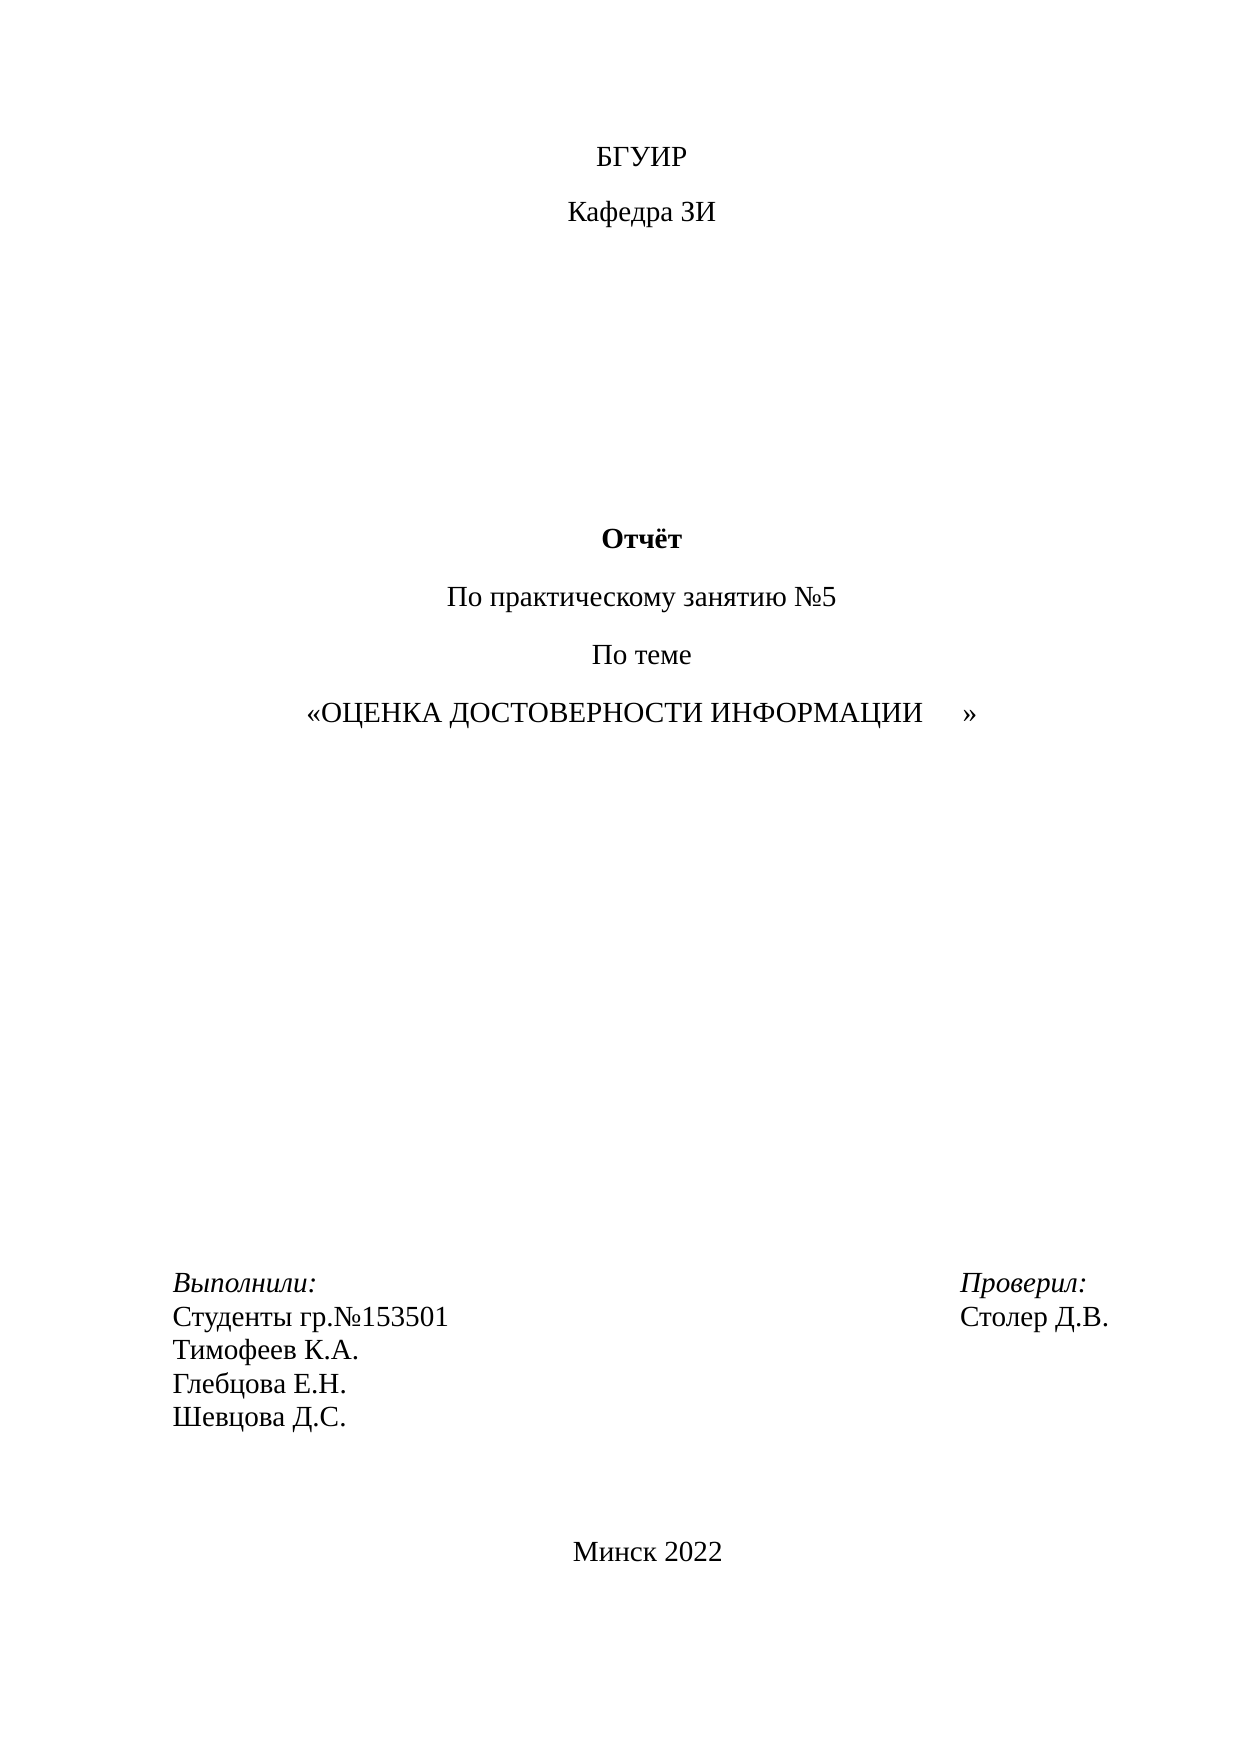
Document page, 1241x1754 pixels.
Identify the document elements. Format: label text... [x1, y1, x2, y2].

text По теме [187, 637, 1096, 671]
text «ОЦЕНКА ДОСТОВЕРНОСТИ ИНФОРМАЦИИ » [187, 695, 1096, 729]
text БГУИР [187, 139, 1096, 173]
text Кафедра ЗИ [187, 194, 1096, 227]
text По практическому занятию №5 [187, 579, 1096, 613]
text Выполнили: Проверил: [172, 1265, 1122, 1299]
text Отчёт [187, 521, 1096, 555]
text Студенты гр.№153501 Столер Д.В. [172, 1299, 1122, 1332]
text Минск 2022 [172, 1534, 1122, 1567]
text Шевцова Д.С. [172, 1399, 1122, 1433]
text Тимофеев К.А. Глебцова Е.Н. [172, 1332, 1122, 1399]
